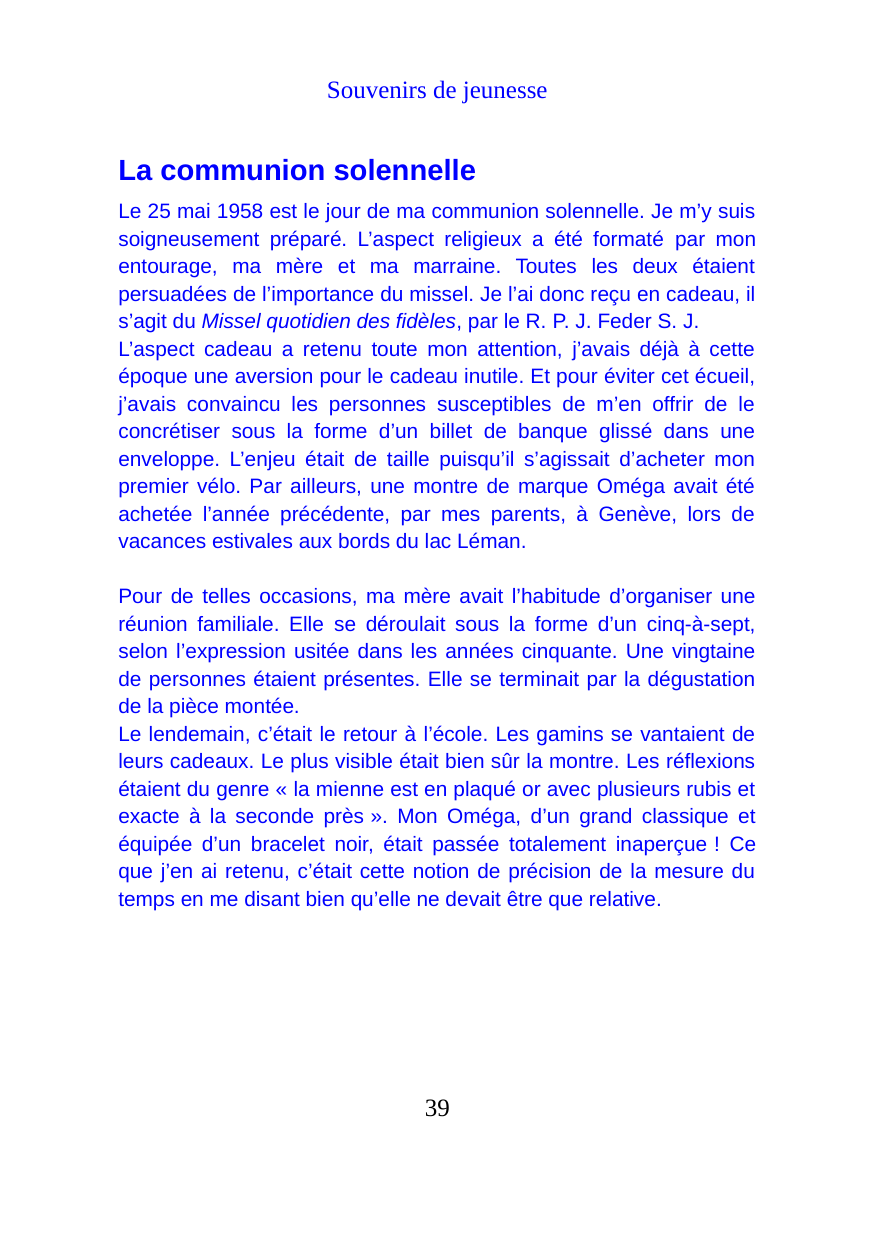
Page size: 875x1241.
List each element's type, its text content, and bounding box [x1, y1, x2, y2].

text Le lendemain, c’était le retour à l’école. Les gamins se vantaient de leurs cadeaux. Le plus visible était bien sûr la montre. Les réflexions étaient du genre « la mienne est en plaqué or avec plusieurs rubis et exacte à la seconde près ». Mon Oméga, d’un grand classique et équipée d’un bracelet noir, était passée totalement inaperçue ! Ce que j’en ai retenu, c’était cette notion de précision de la mesure du temps en me disant bien qu’elle ne devait être que relative. [118, 722, 756, 911]
text Le 25 mai 1958 est le jour de ma communion solennelle. Je m’y suis soigneusement préparé. L’aspect religieux a été formaté par mon entourage, ma mère et ma marraine. Toutes les deux étaient persuadées de l’importance du missel. Je l’ai donc reçu en cadeau, il s’agit du Missel quotidien des fidèles, par le R. P. J. Feder S. J. [118, 199, 756, 333]
text L’aspect cadeau a retenu toute mon attention, j’avais déjà à cette époque une aversion pour le cadeau inutile. Et pour éviter cet écueil, j’avais convaincu les personnes susceptibles de m’en offrir de le concrétiser sous la forme d’un billet de banque glissé dans une enveloppe. L’enjeu était de taille puisqu’il s’agissait d’acheter mon premier vélo. Par ailleurs, une montre de marque Oméga avait été achetée l’année précédente, par mes parents, à Genève, lors de vacances estivales aux bords du lac Léman. [118, 337, 756, 553]
text Pour de telles occasions, ma mère avait l’habitude d’organiser une réunion familiale. Elle se déroulait sous la forme d’un cinq-à-sept, selon l’expression usitée dans les années cinquante. Une vingtaine de personnes étaient présentes. Elle se terminait par la dégustation de la pièce montée. [118, 584, 756, 718]
subtitle La communion solennelle [118, 153, 756, 187]
